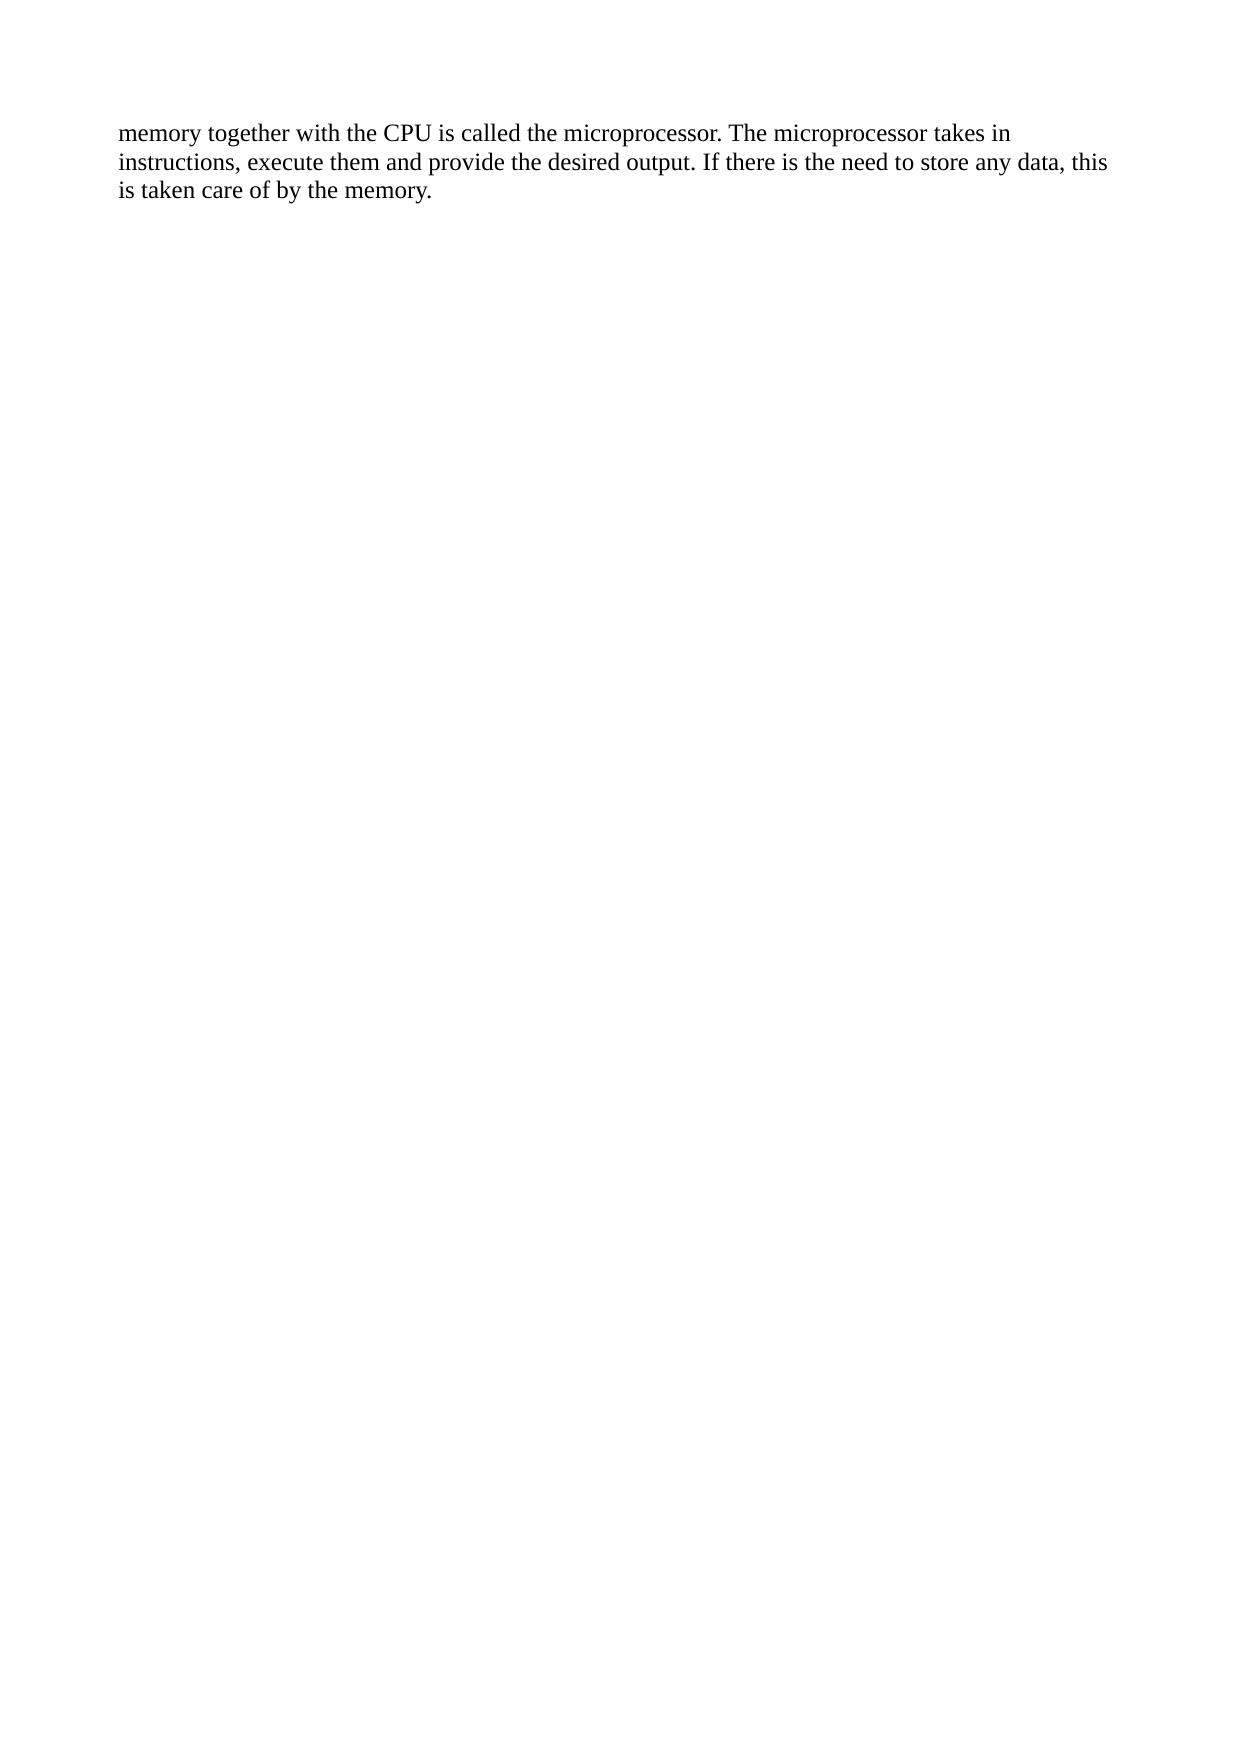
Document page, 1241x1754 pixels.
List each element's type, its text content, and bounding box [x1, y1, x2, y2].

text memory together with the CPU is called the microprocessor. The microprocessor takes in instructions, execute them and provide the desired output. If there is the need to store any data, this is taken care of by the memory. [118, 118, 1122, 204]
